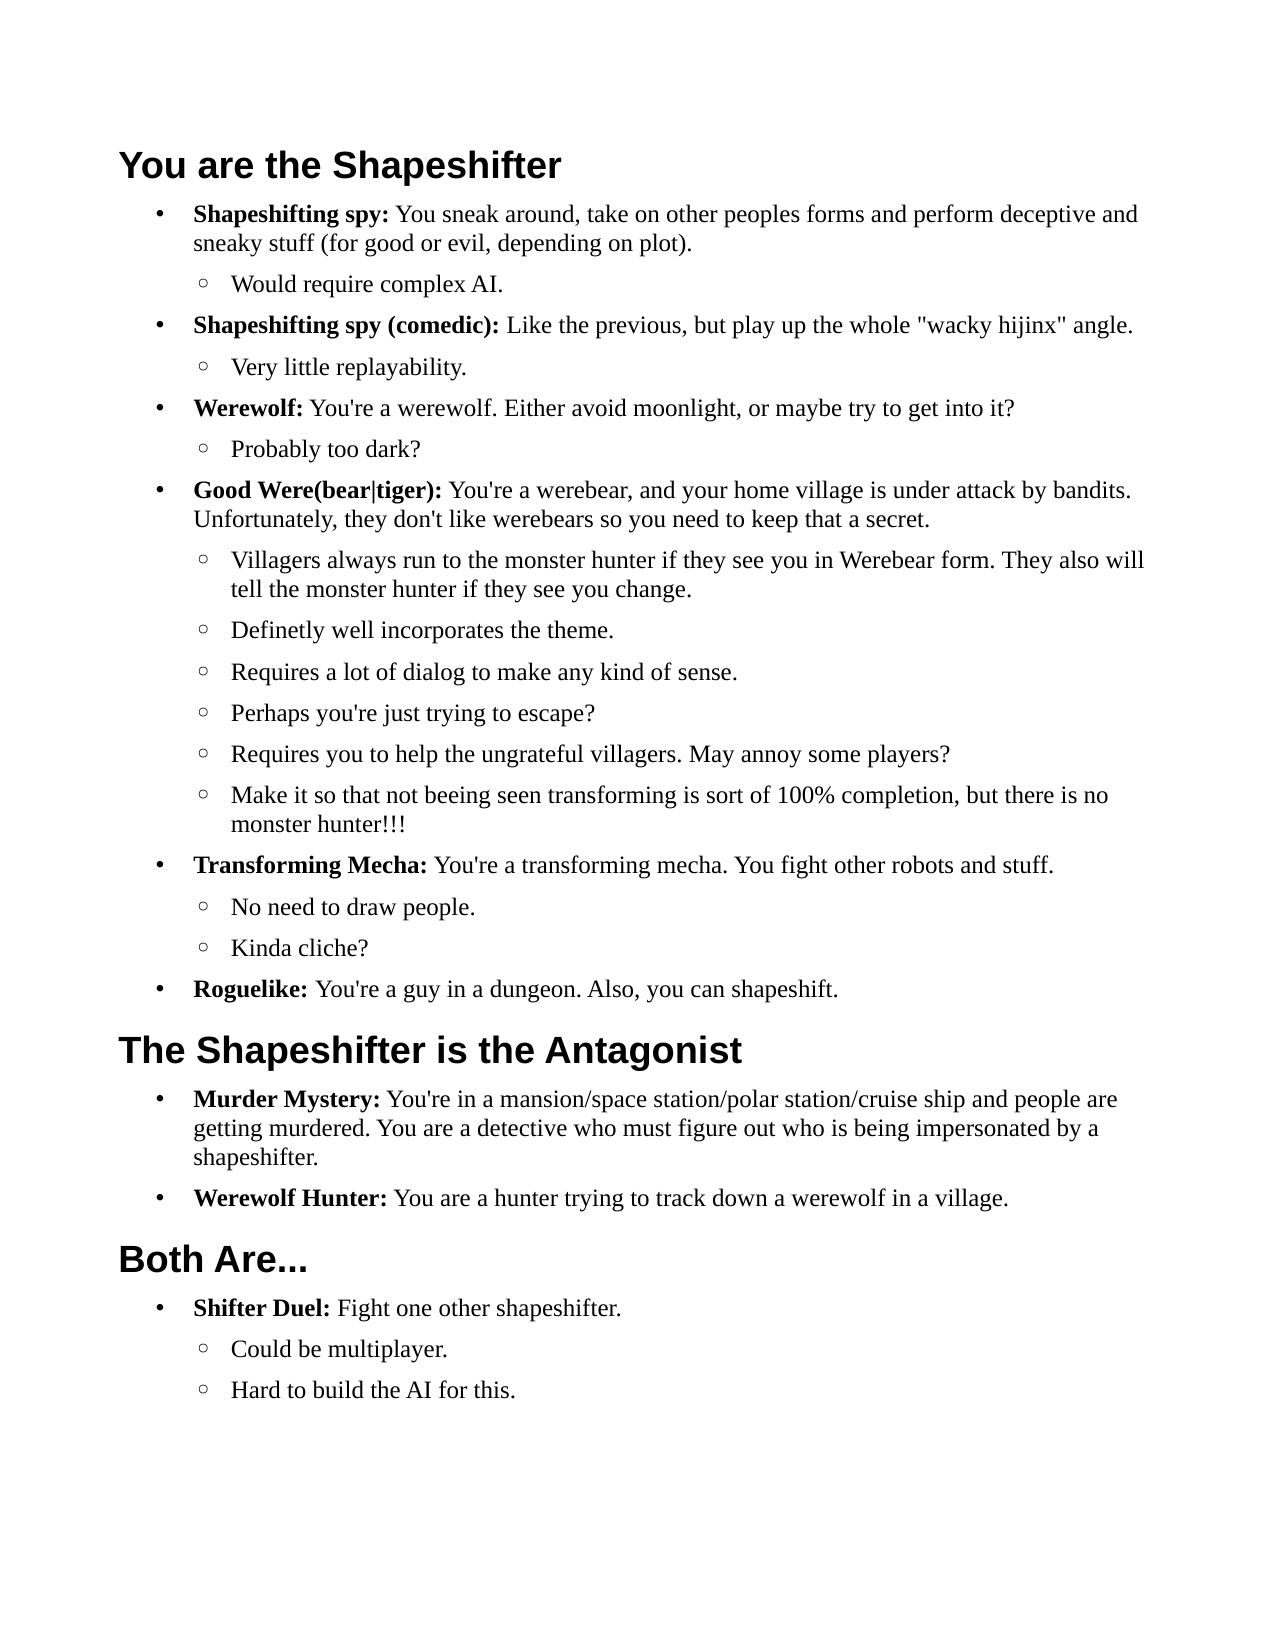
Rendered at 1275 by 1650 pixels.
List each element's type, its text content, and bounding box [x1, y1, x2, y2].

list Good Were(bear|tiger): You're a werebear, and your home village is under attack by bandits. Unfortunately, they don't like werebears so you need to keep that a secret. [156, 476, 1157, 533]
list Villagers always run to the monster hunter if they see you in Werebear form. They also will tell the monster hunter if they see you change. [193, 546, 1157, 603]
list Werewolf Hunter: You are a hunter trying to track down a werewolf in a village. [156, 1183, 1157, 1212]
list Make it so that not beeing seen transforming is sort of 100% completion, but there is no monster hunter!!! [193, 781, 1157, 838]
subtitle You are the Shapeshifter [118, 143, 1157, 187]
list Requires a lot of dialog to make any kind of sense. [193, 657, 1157, 686]
list Probably too dark? [193, 434, 1157, 463]
list Perhaps you're just trying to escape? [193, 698, 1157, 727]
list Werewolf: You're a werewolf. Either avoid moonlight, or maybe try to get into it? [156, 393, 1157, 422]
list Kinda cliche? [193, 933, 1157, 962]
list Shapeshifting spy (comedic): Like the previous, but play up the whole "wacky hijinx" angle. [156, 311, 1157, 339]
list Shifter Duel: Fight one other shapeshifter. [156, 1293, 1157, 1322]
list Roguelike: You're a guy in a dungeon. Also, you can shapeshift. [156, 974, 1157, 1003]
list Would require complex AI. [193, 269, 1157, 298]
list Requires you to help the ungrateful villagers. May annoy some players? [193, 739, 1157, 768]
subtitle The Shapeshifter is the Antagonist [118, 1028, 1157, 1072]
list No need to draw people. [193, 892, 1157, 921]
list Could be multiplayer. [193, 1334, 1157, 1363]
subtitle Both Are... [118, 1237, 1157, 1280]
list Transforming Mecha: You're a transforming mecha. You fight other robots and stuff. [156, 851, 1157, 879]
list Hard to build the AI for this. [193, 1375, 1157, 1404]
list Definetly well incorporates the theme. [193, 616, 1157, 644]
list Very little replayability. [193, 352, 1157, 381]
list Shapeshifting spy: You sneak around, take on other peoples forms and perform deceptive and sneaky stuff (for good or evil, depending on plot). [156, 199, 1157, 257]
list Murder Mystery: You're in a mansion/space station/polar station/cruise ship and people are getting murdered. You are a detective who must figure out who is being impersonated by a shapeshifter. [156, 1084, 1157, 1170]
